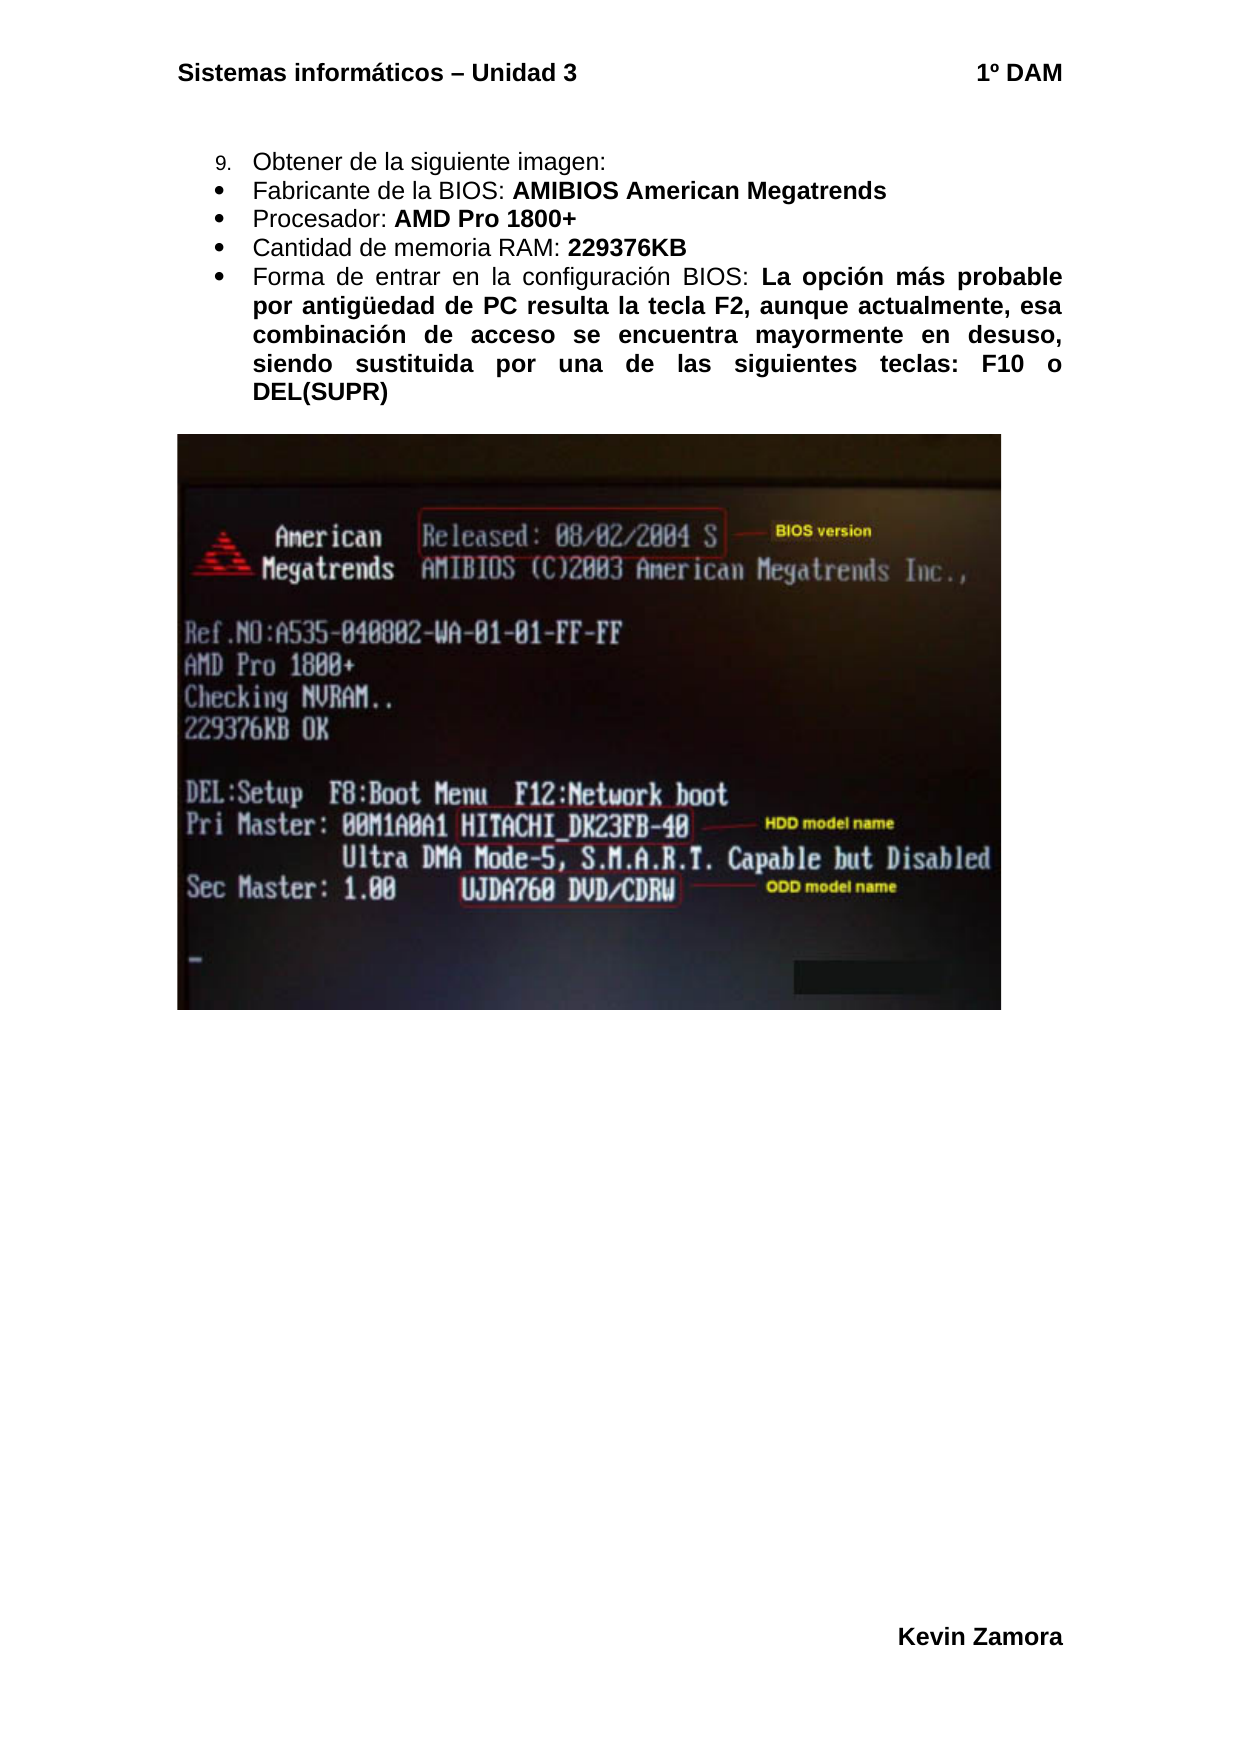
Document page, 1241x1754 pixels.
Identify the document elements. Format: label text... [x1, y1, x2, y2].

picture [177, 434, 1002, 1010]
list Forma de entrar en la configuración BIOS: La opción más probable por antigüedad de PC resulta la tecla F2, aunque actualmente, esa combinación de acceso se encuentra mayormente en desuso, siendo sustituida por una de las siguientes teclas: F10 o DEL(SUPR) [215, 262, 1063, 406]
list Cantidad de memoria RAM: 229376KB [215, 233, 1063, 262]
list Fabricante de la BIOS: AMIBIOS American Megatrends [215, 176, 1063, 204]
list Procesador: AMD Pro 1800+ [215, 204, 1063, 233]
list Obtener de la siguiente imagen: [215, 147, 1063, 176]
